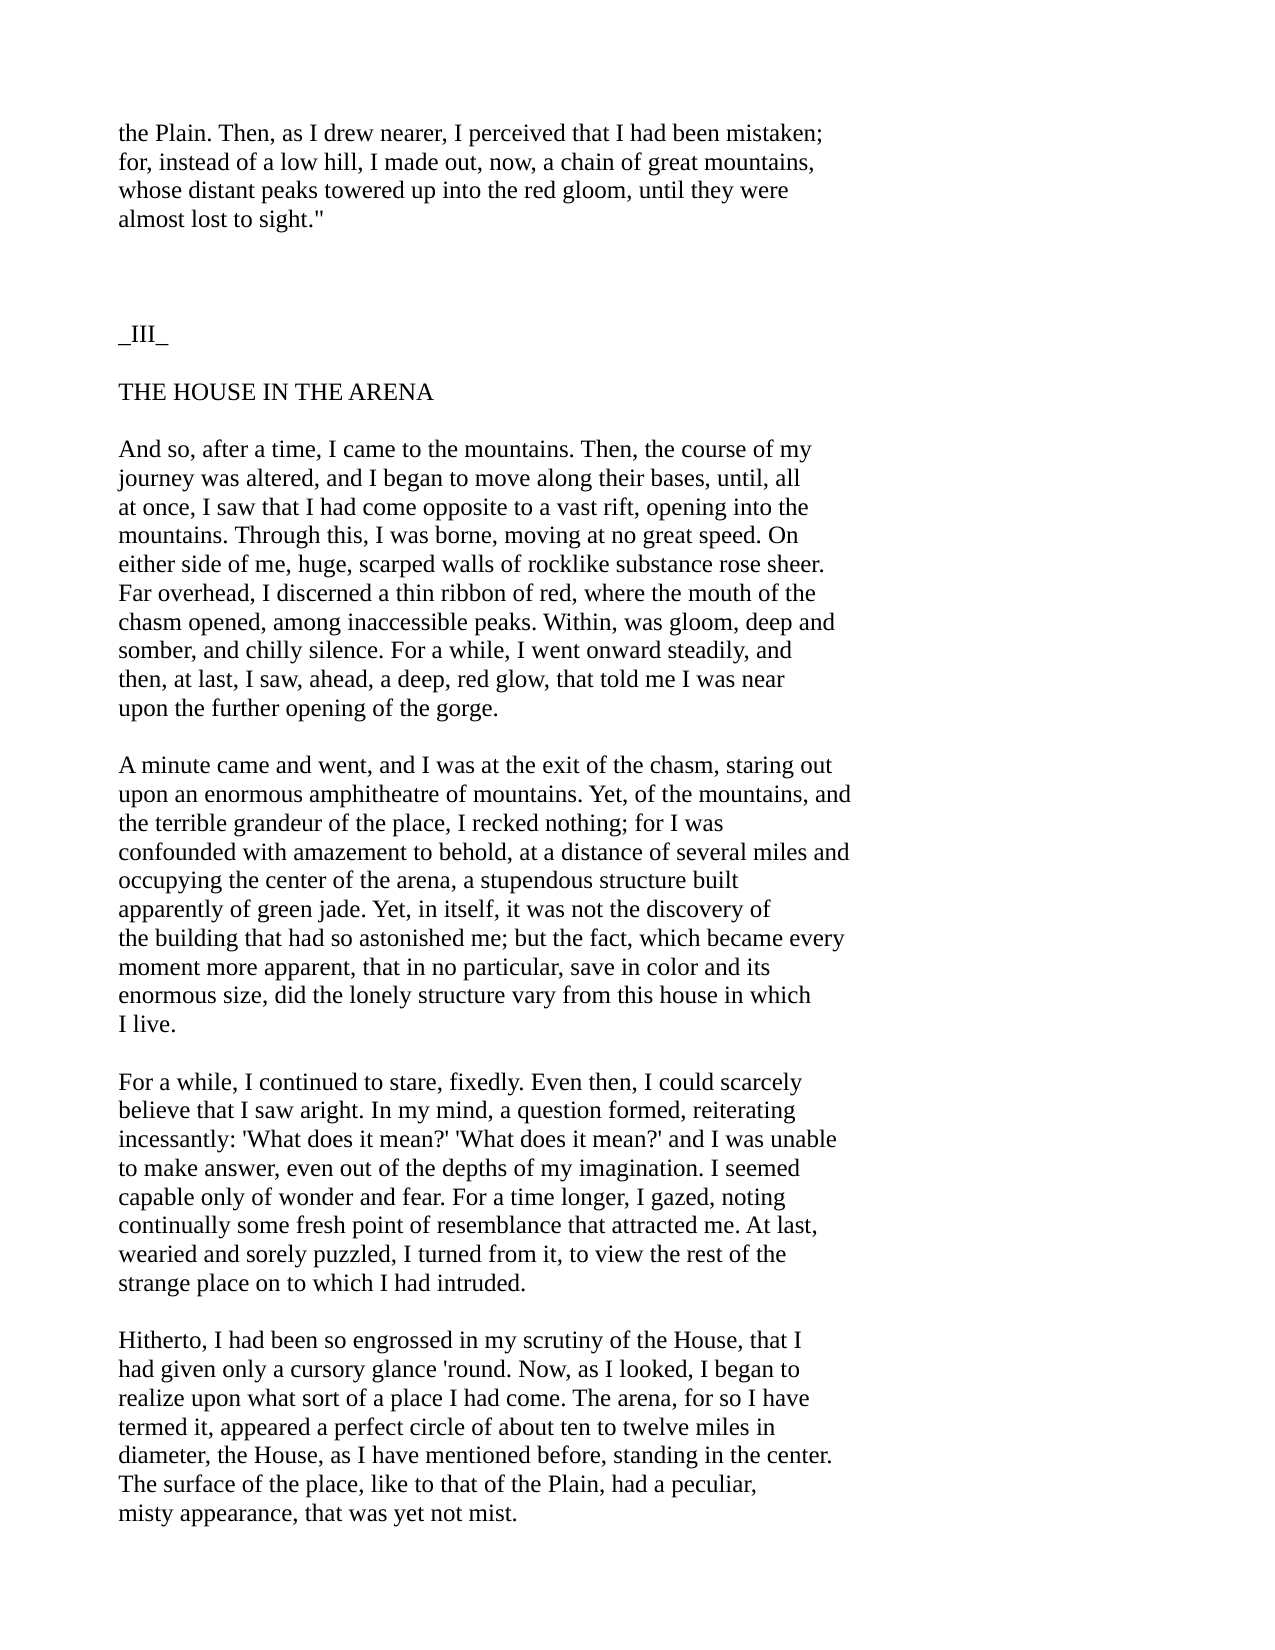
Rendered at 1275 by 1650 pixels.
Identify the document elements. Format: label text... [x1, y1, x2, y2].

text at once, I saw that I had come opposite to a vast rift, opening into the [118, 492, 1157, 521]
text upon an enormous amphitheatre of mountains. Yet, of the mountains, and [118, 779, 1157, 808]
text The surface of the place, like to that of the Plain, had a peculiar, [118, 1469, 1157, 1498]
text wearied and sorely puzzled, I turned from it, to view the rest of the [118, 1239, 1157, 1268]
text the terrible grandeur of the place, I recked nothing; for I was [118, 808, 1157, 837]
text to make answer, even out of the depths of my imagination. I seemed [118, 1153, 1157, 1182]
text had given only a cursory glance 'round. Now, as I looked, I began to [118, 1354, 1157, 1383]
text then, at last, I saw, ahead, a deep, red glow, that told me I was near [118, 664, 1157, 693]
text moment more apparent, that in no particular, save in color and its [118, 952, 1157, 981]
text realize upon what sort of a place I had come. The arena, for so I have [118, 1383, 1157, 1412]
text strange place on to which I had intruded. [118, 1268, 1157, 1297]
text And so, after a time, I came to the mountains. Then, the course of my [118, 434, 1157, 463]
text somber, and chilly silence. For a while, I went onward steadily, and [118, 636, 1157, 664]
text continually some fresh point of resemblance that attracted me. At last, [118, 1211, 1157, 1239]
text chasm opened, among inaccessible peaks. Within, was gloom, deep and [118, 607, 1157, 636]
text THE HOUSE IN THE ARENA [118, 377, 1157, 406]
text incessantly: 'What does it mean?' 'What does it mean?' and I was unable [118, 1124, 1157, 1153]
text For a while, I continued to stare, fixedly. Even then, I could scarcely [118, 1067, 1157, 1096]
text _III_ [118, 319, 1157, 348]
text believe that I saw aright. In my mind, a question formed, reiterating [118, 1096, 1157, 1124]
text journey was altered, and I began to move along their bases, until, all [118, 463, 1157, 492]
text diameter, the House, as I have mentioned before, standing in the center. [118, 1441, 1157, 1469]
text either side of me, huge, scarped walls of rocklike substance rose sheer. [118, 549, 1157, 578]
text upon the further opening of the gorge. [118, 693, 1157, 722]
text capable only of wonder and fear. For a time longer, I gazed, noting [118, 1182, 1157, 1211]
text confounded with amazement to behold, at a distance of several miles and [118, 837, 1157, 866]
text enormous size, did the lonely structure vary from this house in which [118, 981, 1157, 1009]
text Far overhead, I discerned a thin ribbon of red, where the mouth of the [118, 578, 1157, 607]
text mountains. Through this, I was borne, moving at no great speed. On [118, 521, 1157, 549]
text occupying the center of the arena, a stupendous structure built [118, 866, 1157, 894]
text almost lost to sight." [118, 204, 1157, 233]
text the Plain. Then, as I drew nearer, I perceived that I had been mistaken; [118, 118, 1157, 147]
text A minute came and went, and I was at the exit of the chasm, staring out [118, 751, 1157, 779]
text whose distant peaks towered up into the red gloom, until they were [118, 176, 1157, 204]
text apparently of green jade. Yet, in itself, it was not the discovery of [118, 894, 1157, 923]
text misty appearance, that was yet not mist. [118, 1498, 1157, 1527]
text the building that had so astonished me; but the fact, which became every [118, 923, 1157, 952]
text I live. [118, 1009, 1157, 1038]
text for, instead of a low hill, I made out, now, a chain of great mountains, [118, 147, 1157, 176]
text Hitherto, I had been so engrossed in my scrutiny of the House, that I [118, 1326, 1157, 1354]
text termed it, appeared a perfect circle of about ten to twelve miles in [118, 1412, 1157, 1441]
